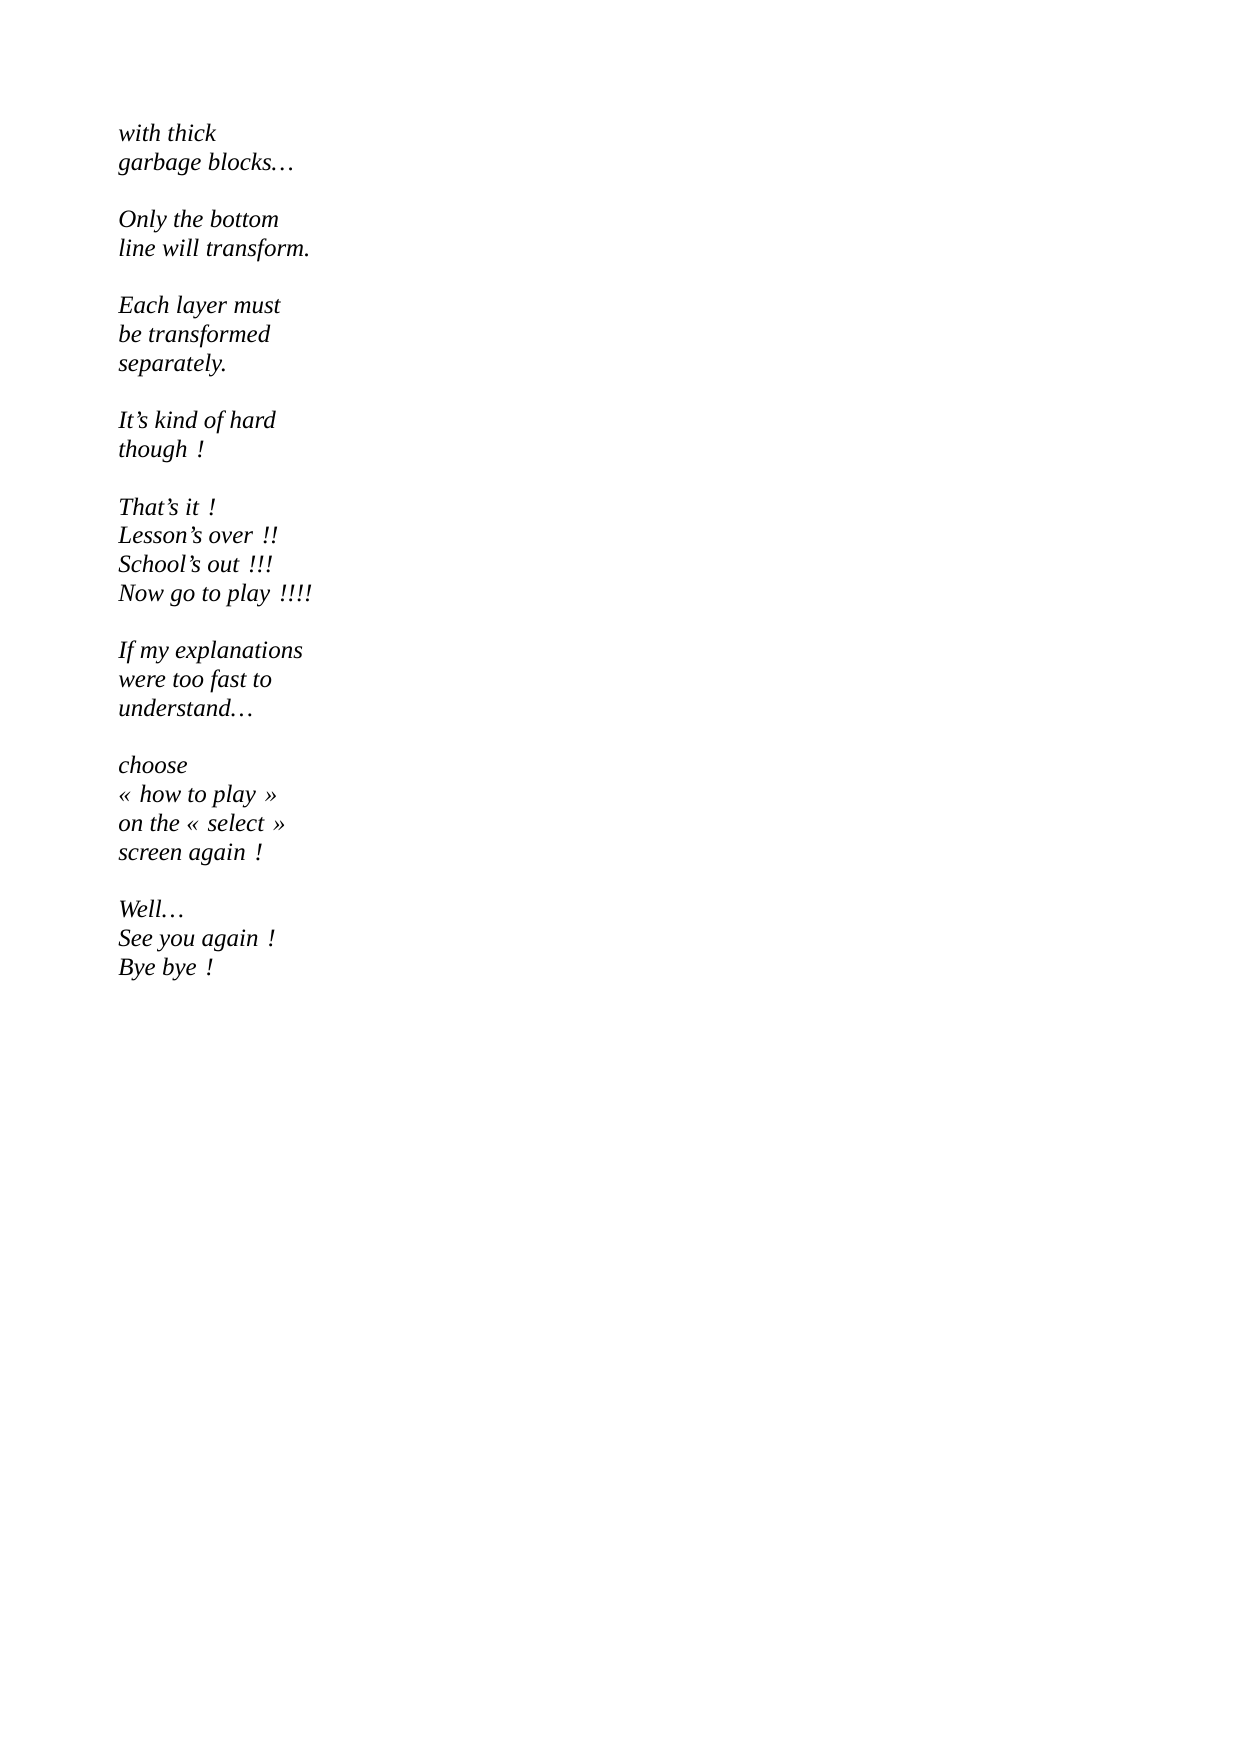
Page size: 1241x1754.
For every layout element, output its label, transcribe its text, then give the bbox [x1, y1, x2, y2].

text School’s out !!! [118, 549, 1122, 578]
text It’s kind of hard [118, 406, 1122, 434]
text screen again ! [118, 837, 1122, 866]
text That’s it ! [118, 492, 1122, 521]
text Bye bye ! [118, 952, 1122, 981]
text « how to play » [118, 779, 1122, 808]
text Now go to play !!!! [118, 578, 1122, 607]
text understand… [118, 693, 1122, 722]
text choose [118, 751, 1122, 779]
text with thick garbage blocks… [118, 118, 1122, 176]
text Well… [118, 894, 1122, 923]
text If my explanations [118, 636, 1122, 664]
text See you again ! [118, 923, 1122, 952]
text Lesson’s over !! [118, 521, 1122, 549]
text though ! [118, 434, 1122, 463]
text were too fast to [118, 664, 1122, 693]
text Only the bottom line will transform. [118, 204, 1122, 262]
text on the « select » [118, 808, 1122, 837]
text Each layer must be transformed separately. [118, 291, 1122, 377]
